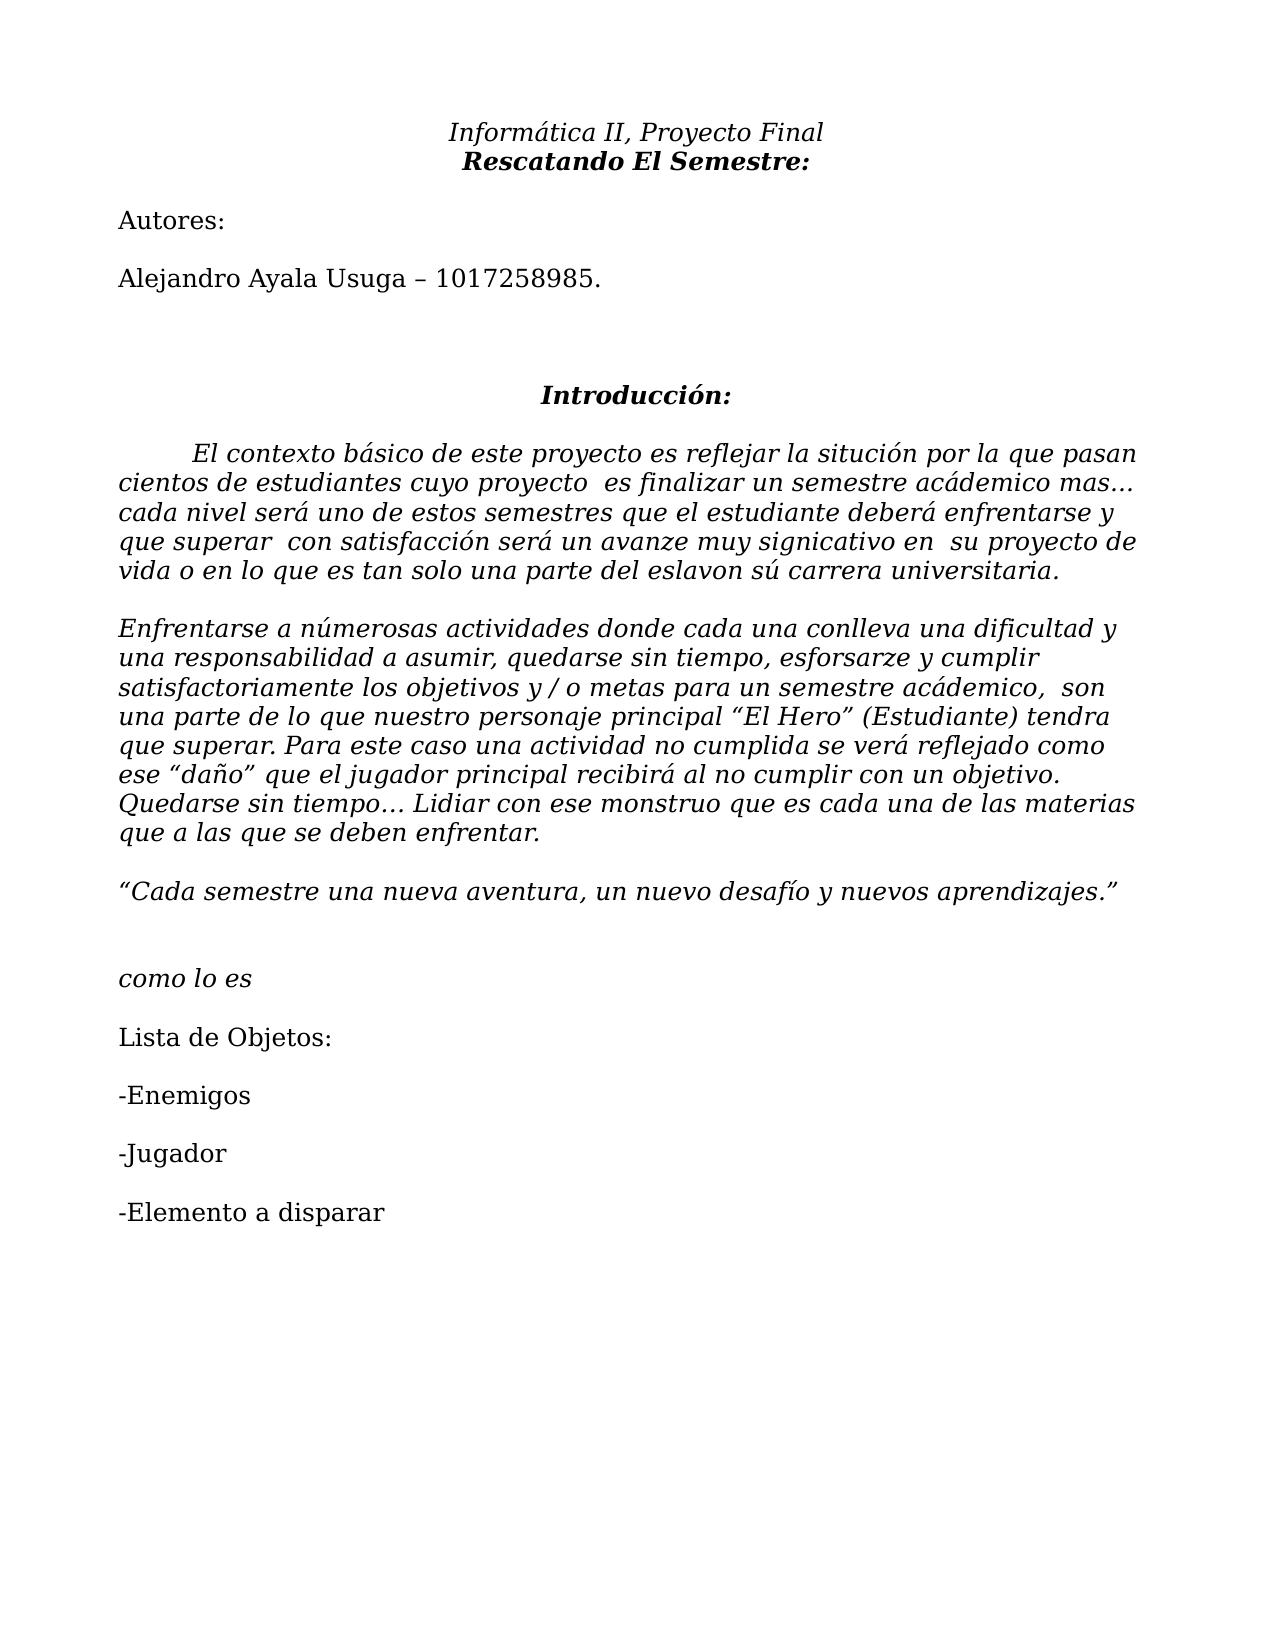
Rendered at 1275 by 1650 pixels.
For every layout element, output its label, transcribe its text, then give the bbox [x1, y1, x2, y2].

text Introducción: [118, 381, 1157, 410]
text cada nivel será uno de estos semestres que el estudiante deberá enfrentarse y [118, 498, 1157, 527]
text Rescatando El Semestre: [118, 147, 1157, 177]
text Lista de Objetos: [118, 1023, 1157, 1052]
text Informática II, Proyecto Final [118, 118, 1157, 147]
text Autores: [118, 206, 1157, 235]
text Enfrentarse a númerosas actividades donde cada una conlleva una dificultad y una responsabilidad a asumir, quedarse sin tiempo, esforsarze y cumplir satisfactoriamente los objetivos y / o metas para un semestre acádemico, son una parte de lo que nuestro personaje principal “El Hero” (Estudiante) tendra que superar. Para este caso una actividad no cumplida se verá reflejado como ese “daño” que el jugador principal recibirá al no cumplir con un objetivo. Quedarse sin tiempo… Lidiar con ese monstruo que es cada una de las materias que a las que se deben enfrentar. [118, 614, 1157, 848]
text -Elemento a disparar [118, 1198, 1157, 1227]
text Alejandro Ayala Usuga – 1017258985. [118, 264, 1157, 293]
text “Cada semestre una nueva aventura, un nuevo desafío y nuevos aprendizajes.” [118, 877, 1157, 906]
text -Jugador [118, 1139, 1157, 1168]
text como lo es [118, 964, 1157, 993]
text El contexto básico de este proyecto es reflejar la situción por la que pasan cientos de estudiantes cuyo proyecto es finalizar un semestre acádemico mas... [118, 439, 1157, 498]
text que superar con satisfacción será un avanze muy signicativo en su proyecto de vida o en lo que es tan solo una parte del eslavon sú carrera universitaria. [118, 527, 1157, 585]
text -Enemigos [118, 1081, 1157, 1110]
